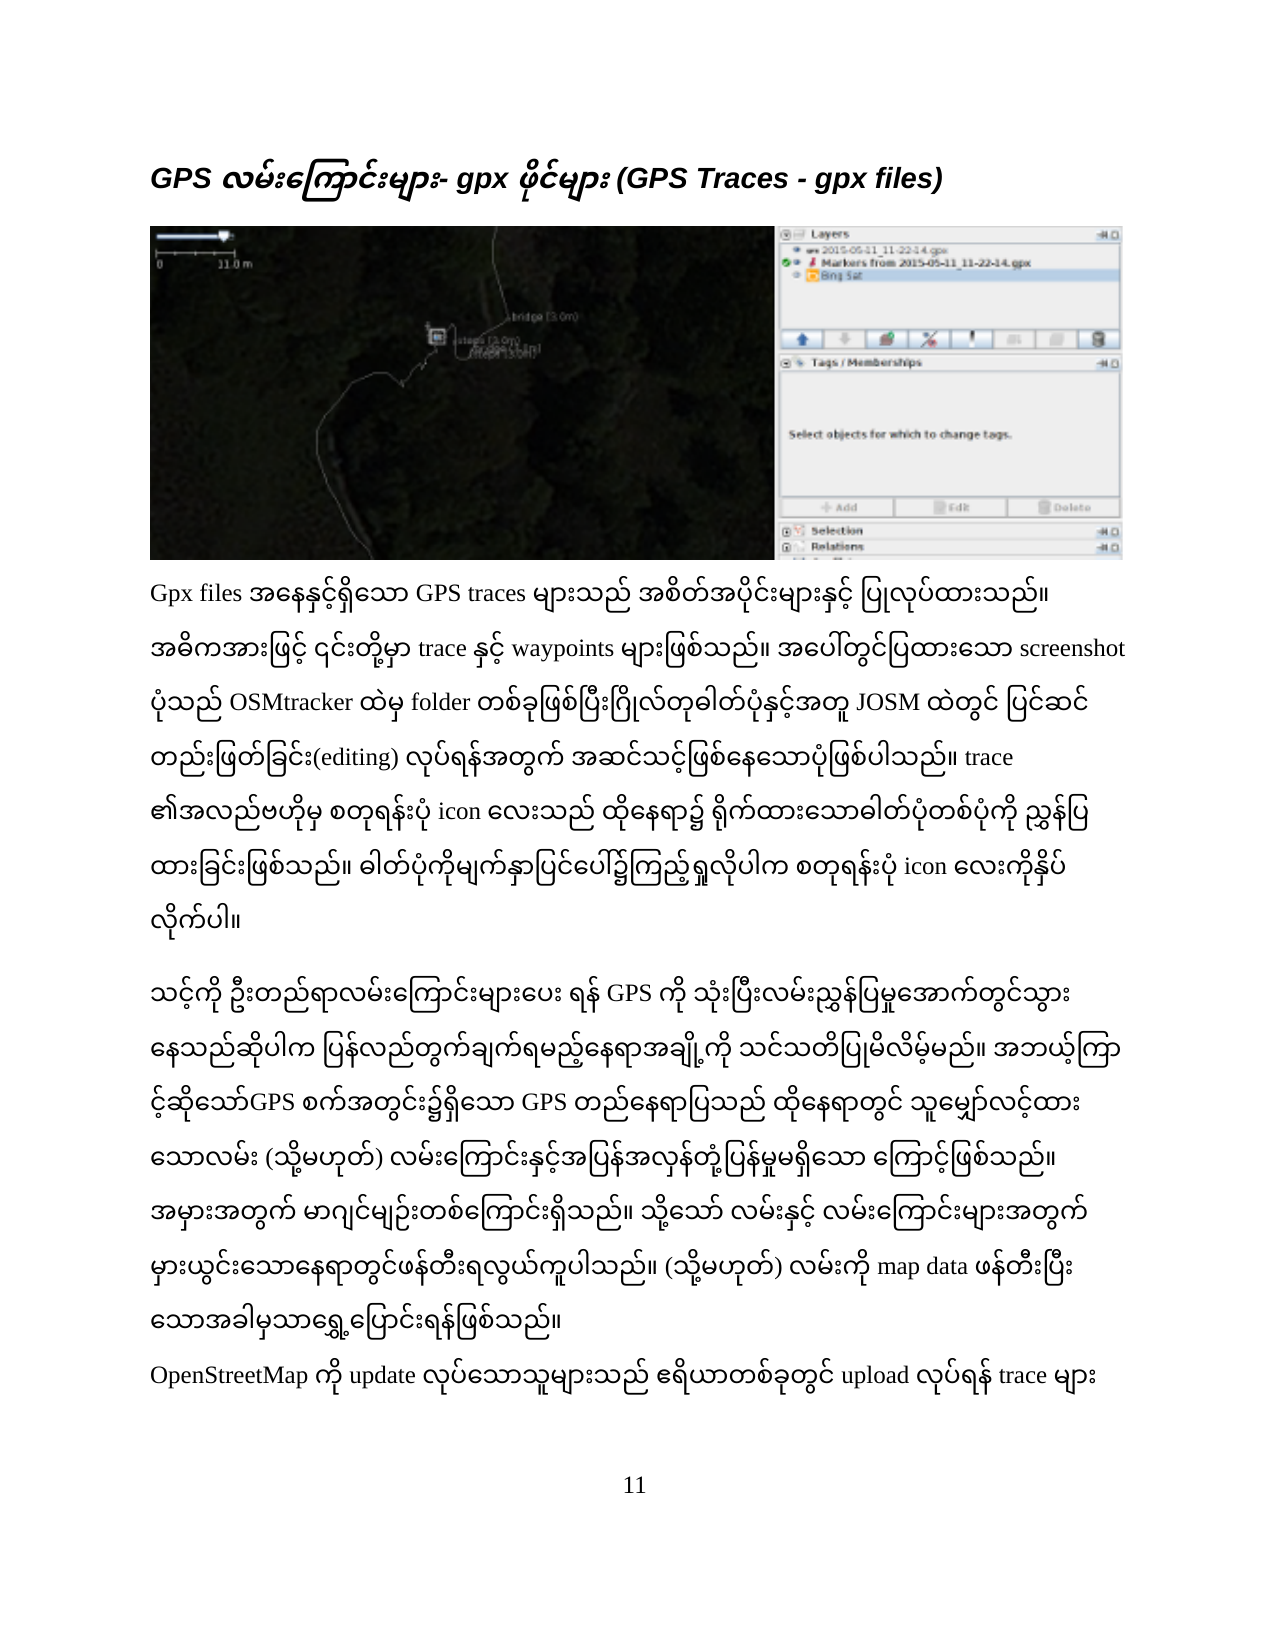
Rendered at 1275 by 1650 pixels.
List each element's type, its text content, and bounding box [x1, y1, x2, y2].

subtitle GPS လမ်းကြောင်းများ- gpx ဖိုင်များ (GPS Traces - gpx files) [150, 150, 1125, 214]
text Gpx files အနေနှင့်ရှိသော GPS traces များသည် အစိတ်အပိုင်းများနှင့် ပြုလုပ်ထားသည်။ အဓိကအားဖြင့် ၎င်းတို့မှာ trace နှင့် waypoints များဖြစ်သည်။ အပေါ်တွင်ပြထားသော screenshot ပုံသည် OSMtracker ထဲမှ folder တစ်ခုဖြစ်ပြီးဂြိုလ်တုဓါတ်ပုံနှင့်အတူ JOSM ထဲတွင် ပြင်ဆင်တည်းဖြတ်ခြင်း(editing) လုပ်ရန်အတွက် အဆင်သင့်ဖြစ်နေသောပုံဖြစ်ပါသည်။ trace ၏အလည်ဗဟိုမှ စတုရန်းပုံ icon လေးသည် ထိုနေရာ၌ ရိုက်ထားသောဓါတ်ပုံတစ်ပုံကို ညွှန်ပြထားခြင်းဖြစ်သည်။ ဓါတ်ပုံကိုမျက်နှာပြင်ပေါ်၌ကြည့်ရှုလိုပါက စတုရန်းပုံ icon လေးကိုနှိပ်လိုက်ပါ။ [150, 568, 1125, 950]
text သင့်ကို ဦးတည်ရာလမ်းကြောင်းများပေး ရန် GPS ကို သုံးပြီးလမ်းညွှန်ပြမှုအောက်တွင်သွားနေသည်ဆိုပါက ပြန်လည်တွက်ချက်ရမည့်နေရာအချို့ကို သင်သတိပြုမိလိမ့်မည်။ အဘယ့်ကြာင့်ဆိုသော်GPS စက်အတွင်း၌ရှိသော GPS တည်နေရာပြသည် ထိုနေရာတွင် သူမျှော်လင့်ထားသောလမ်း (သို့မဟုတ်) လမ်းကြောင်းနှင့်အပြန်အလှန်တုံ့ပြန်မှုမရှိသော ကြောင့်ဖြစ်သည်။ အမှားအတွက် မာဂျင်မျဉ်းတစ်ကြောင်းရှိသည်။ သို့သော် လမ်းနှင့် လမ်းကြောင်းများအတွက် မှားယွင်းသောနေရာတွင်ဖန်တီးရလွယ်ကူပါသည်။ (သို့မဟုတ်) လမ်းကို map data ဖန်တီးပြီးသောအခါမှသာရွှေ့ပြောင်းရန်ဖြစ်သည်။ OpenStreetMap ကို update လုပ်သောသူများသည် ဧရိယာတစ်ခုတွင် upload လုပ်ရန် trace များ [150, 968, 1125, 1405]
picture [150, 226, 1123, 560]
